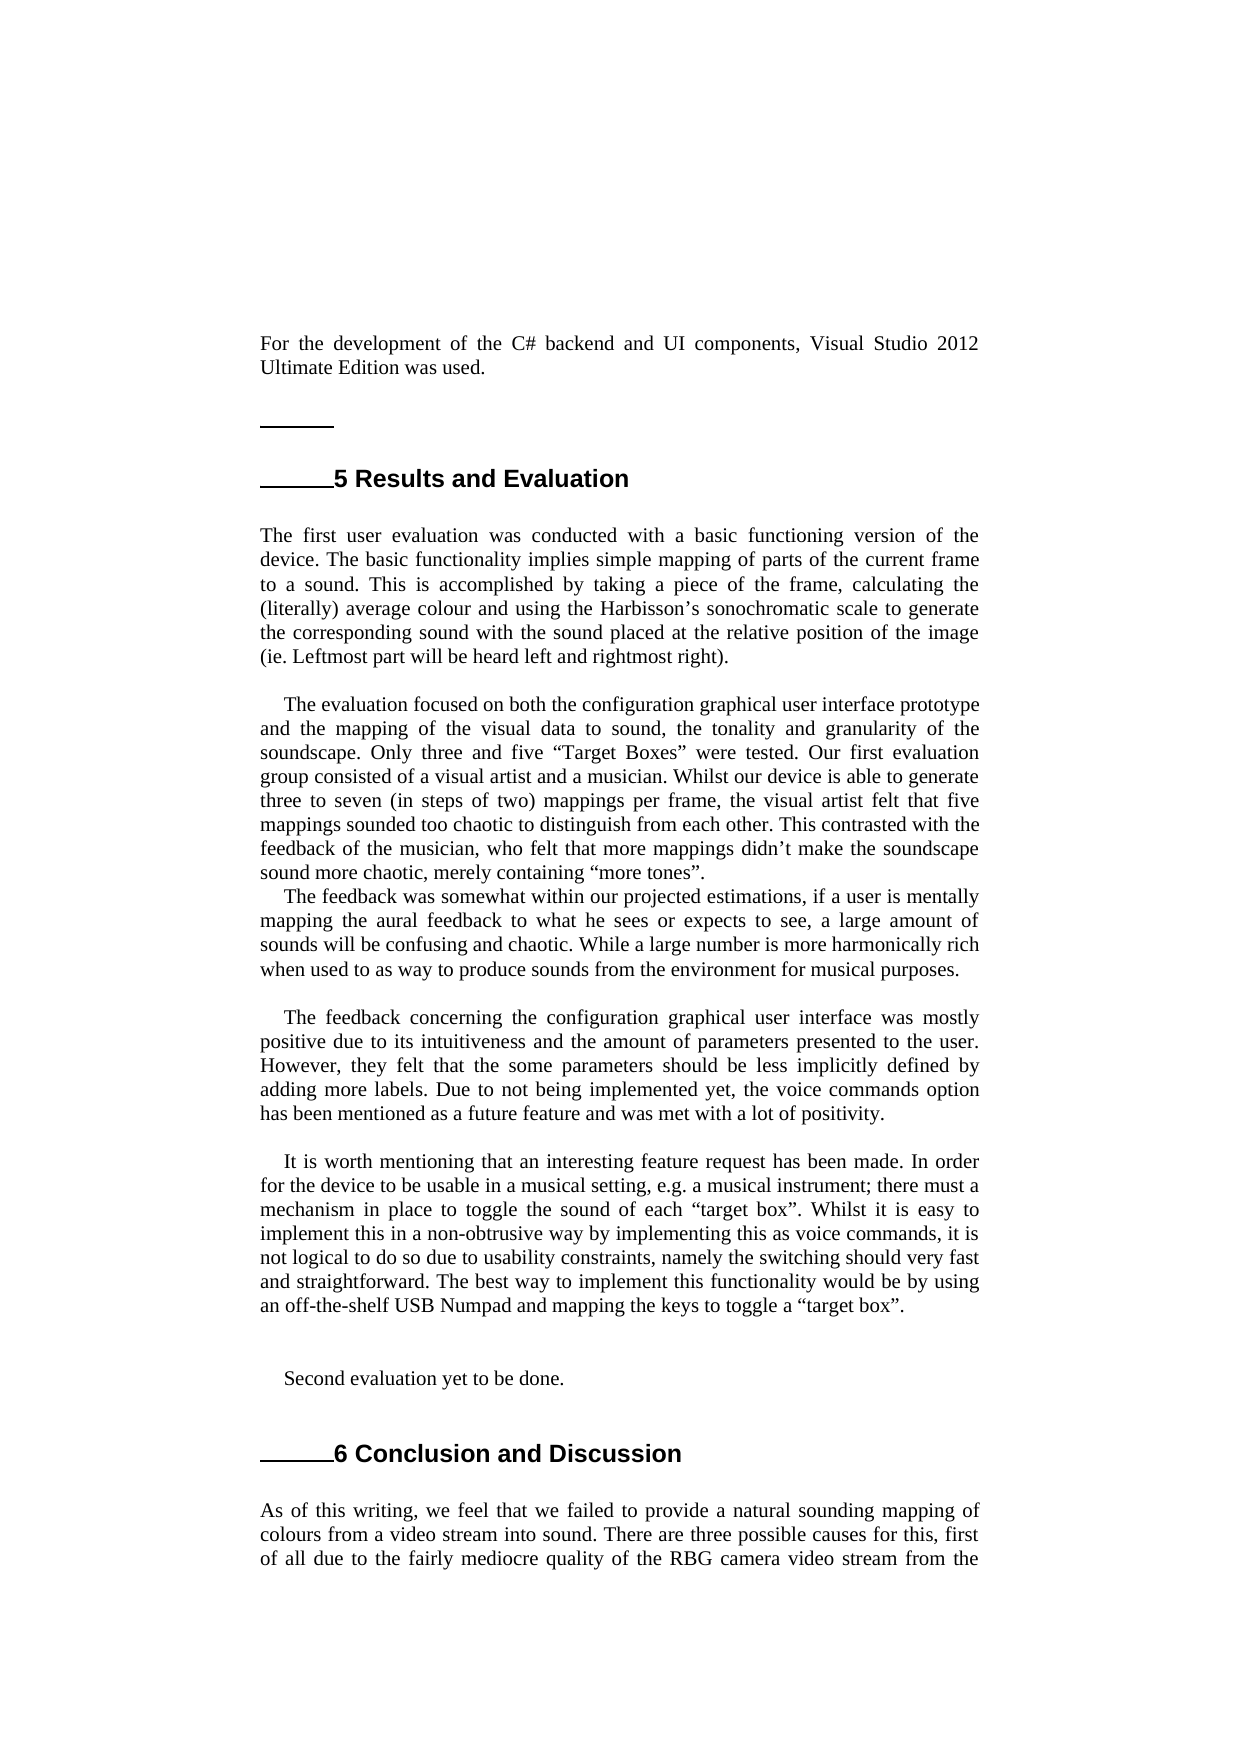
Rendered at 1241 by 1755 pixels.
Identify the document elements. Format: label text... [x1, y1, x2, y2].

subtitle 5 Results and Evaluation [260, 464, 980, 493]
text For the development of the C# backend and UI components, Visual Studio 2012 Ultimate Edition was used. [260, 331, 980, 379]
text The feedback was somewhat within our projected estimations, if a user is mentally mapping the aural feedback to what he sees or expects to see, a large amount of sounds will be confusing and chaotic. While a large number is more harmonically rich when used to as way to produce sounds from the environment for musical purposes. [260, 884, 980, 981]
text It is worth mentioning that an interesting feature request has been made. In order for the device to be usable in a musical setting, e.g. a musical instrument; there must a mechanism in place to toggle the sound of each “target box”. Whilst it is easy to implement this in a non-obtrusive way by implementing this as voice commands, it is not logical to do so due to usability constraints, namely the switching should very fast and straightforward. The best way to implement this functionality would be by using an off-the-shelf USB Numpad and mapping the keys to toggle a “target box”. [260, 1149, 980, 1317]
text The feedback concerning the configuration graphical user interface was mostly positive due to its intuitiveness and the amount of parameters presented to the user. However, they felt that the some parameters should be less implicitly defined by adding more labels. Due to not being implemented yet, the voice commands option has been mentioned as a future feature and was met with a lot of positivity. [260, 1004, 980, 1125]
text As of this writing, we feel that we failed to provide a natural sounding mapping of colours from a video stream into sound. There are three possible causes for this, first of all due to the fairly mediocre quality of the RBG camera video stream from the [260, 1498, 980, 1570]
text The first user evaluation was conducted with a basic functioning version of the device. The basic functionality implies simple mapping of parts of the current frame to a sound. This is accomplished by taking a piece of the frame, calculating the (literally) average colour and using the Harbisson’s sonochromatic scale to generate the corresponding sound with the sound placed at the relative position of the image (ie. Leftmost part will be heard left and rightmost right). [260, 523, 980, 668]
text The evaluation focused on both the configuration graphical user interface prototype and the mapping of the visual data to sound, the tonality and granularity of the soundscape. Only three and five “Target Boxes” were tested. Our first evaluation group consisted of a visual artist and a musician. Whilst our device is able to generate three to seven (in steps of two) mappings per frame, the visual artist felt that five mappings sounded too chaotic to distinguish from each other. This contrasted with the feedback of the musician, who felt that more mappings didn’t make the soundscape sound more chaotic, merely containing “more tones”. [260, 692, 980, 884]
text Second evaluation yet to be done. [260, 1366, 980, 1389]
subtitle 6 Conclusion and Discussion [260, 1439, 980, 1467]
